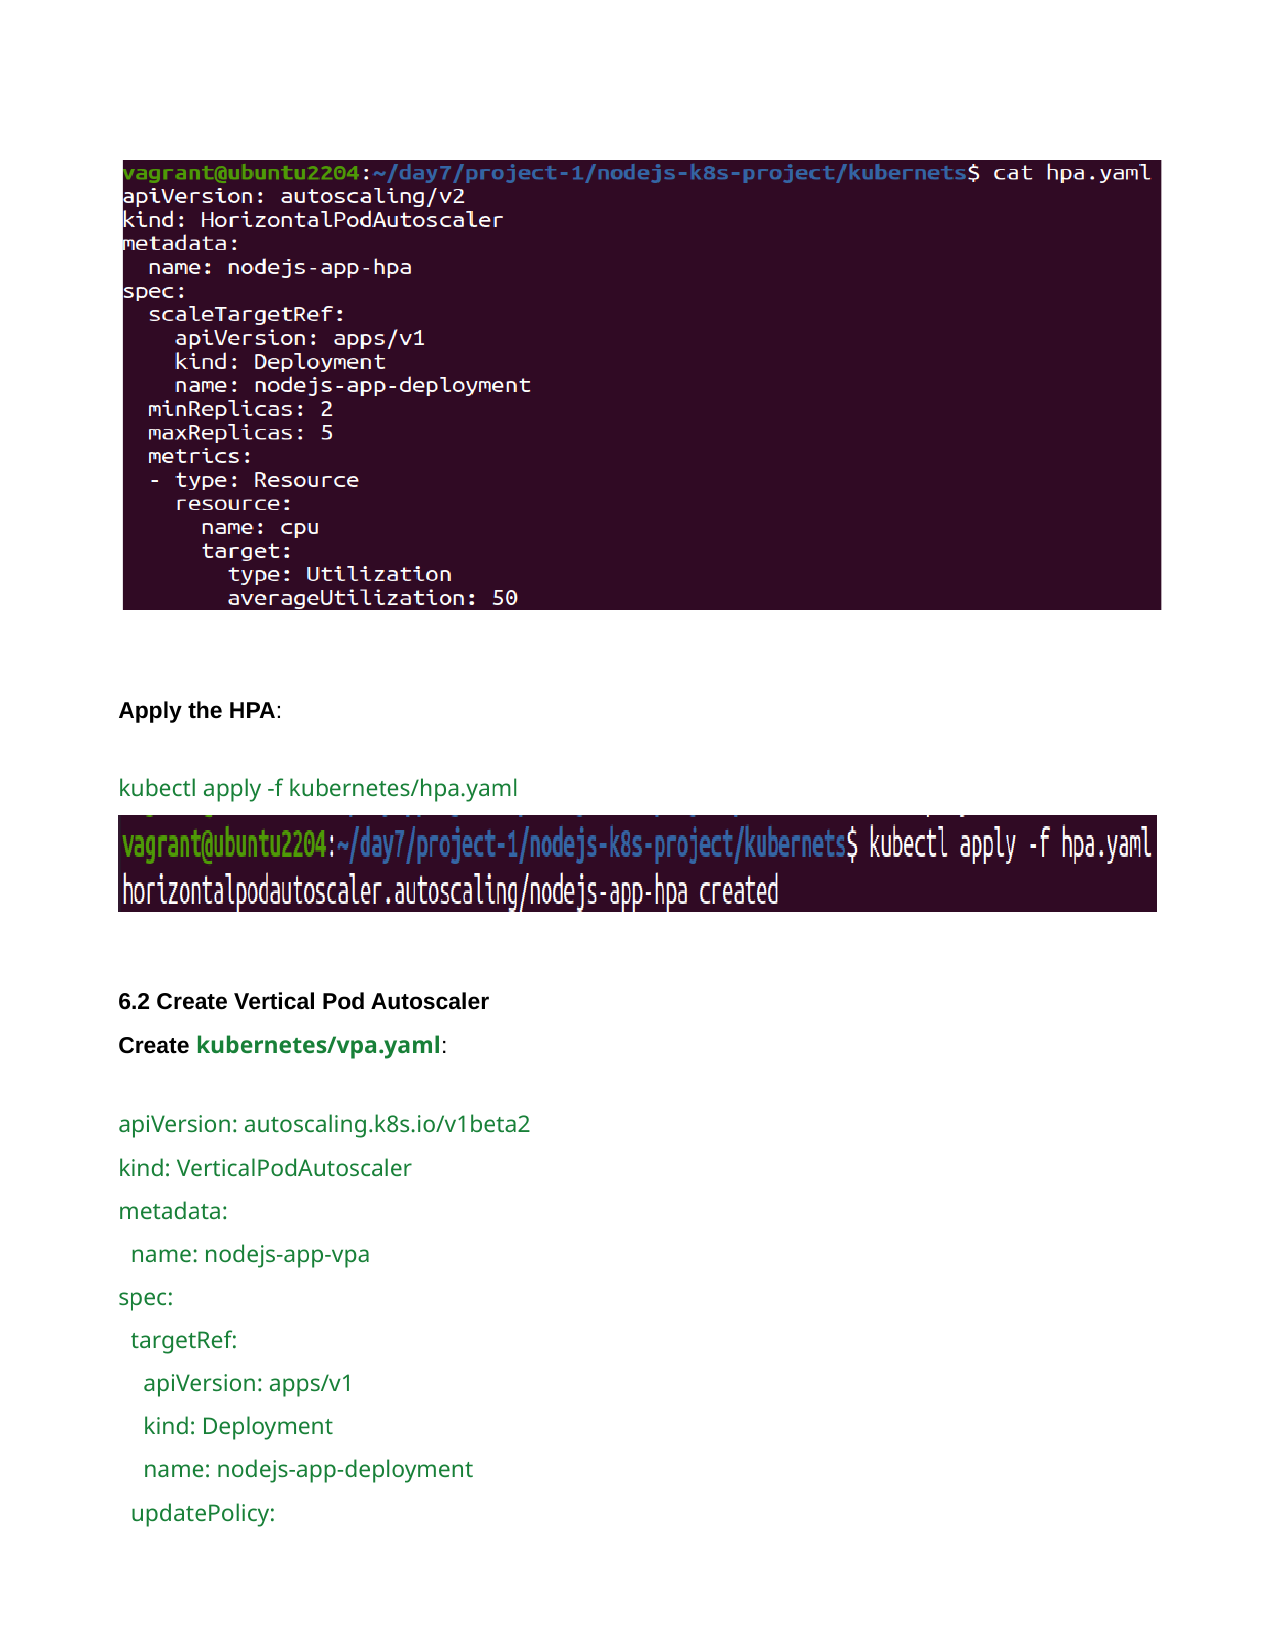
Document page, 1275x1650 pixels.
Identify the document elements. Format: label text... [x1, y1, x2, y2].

text name: nodejs-app-vpa [118, 1238, 1157, 1269]
text Apply the HPA: kubectl apply -f kubernetes/hpa.yaml [118, 697, 1157, 803]
text kind: VerticalPodAutoscaler [118, 1151, 1157, 1183]
text spec: [118, 1281, 1157, 1312]
picture [118, 815, 1157, 912]
text Create kubernetes/vpa.yaml: apiVersion: autoscaling.k8s.io/v1beta2 [118, 1029, 1157, 1139]
text updatePolicy: [118, 1496, 1157, 1528]
subtitle 6.2 Create Vertical Pod Autoscaler [118, 988, 1157, 1015]
picture [122, 160, 1162, 610]
text metadata: [118, 1194, 1157, 1226]
text kind: Deployment [118, 1410, 1157, 1441]
text apiVersion: apps/v1 [118, 1367, 1157, 1398]
text name: nodejs-app-deployment [118, 1453, 1157, 1484]
text targetRef: [118, 1324, 1157, 1355]
